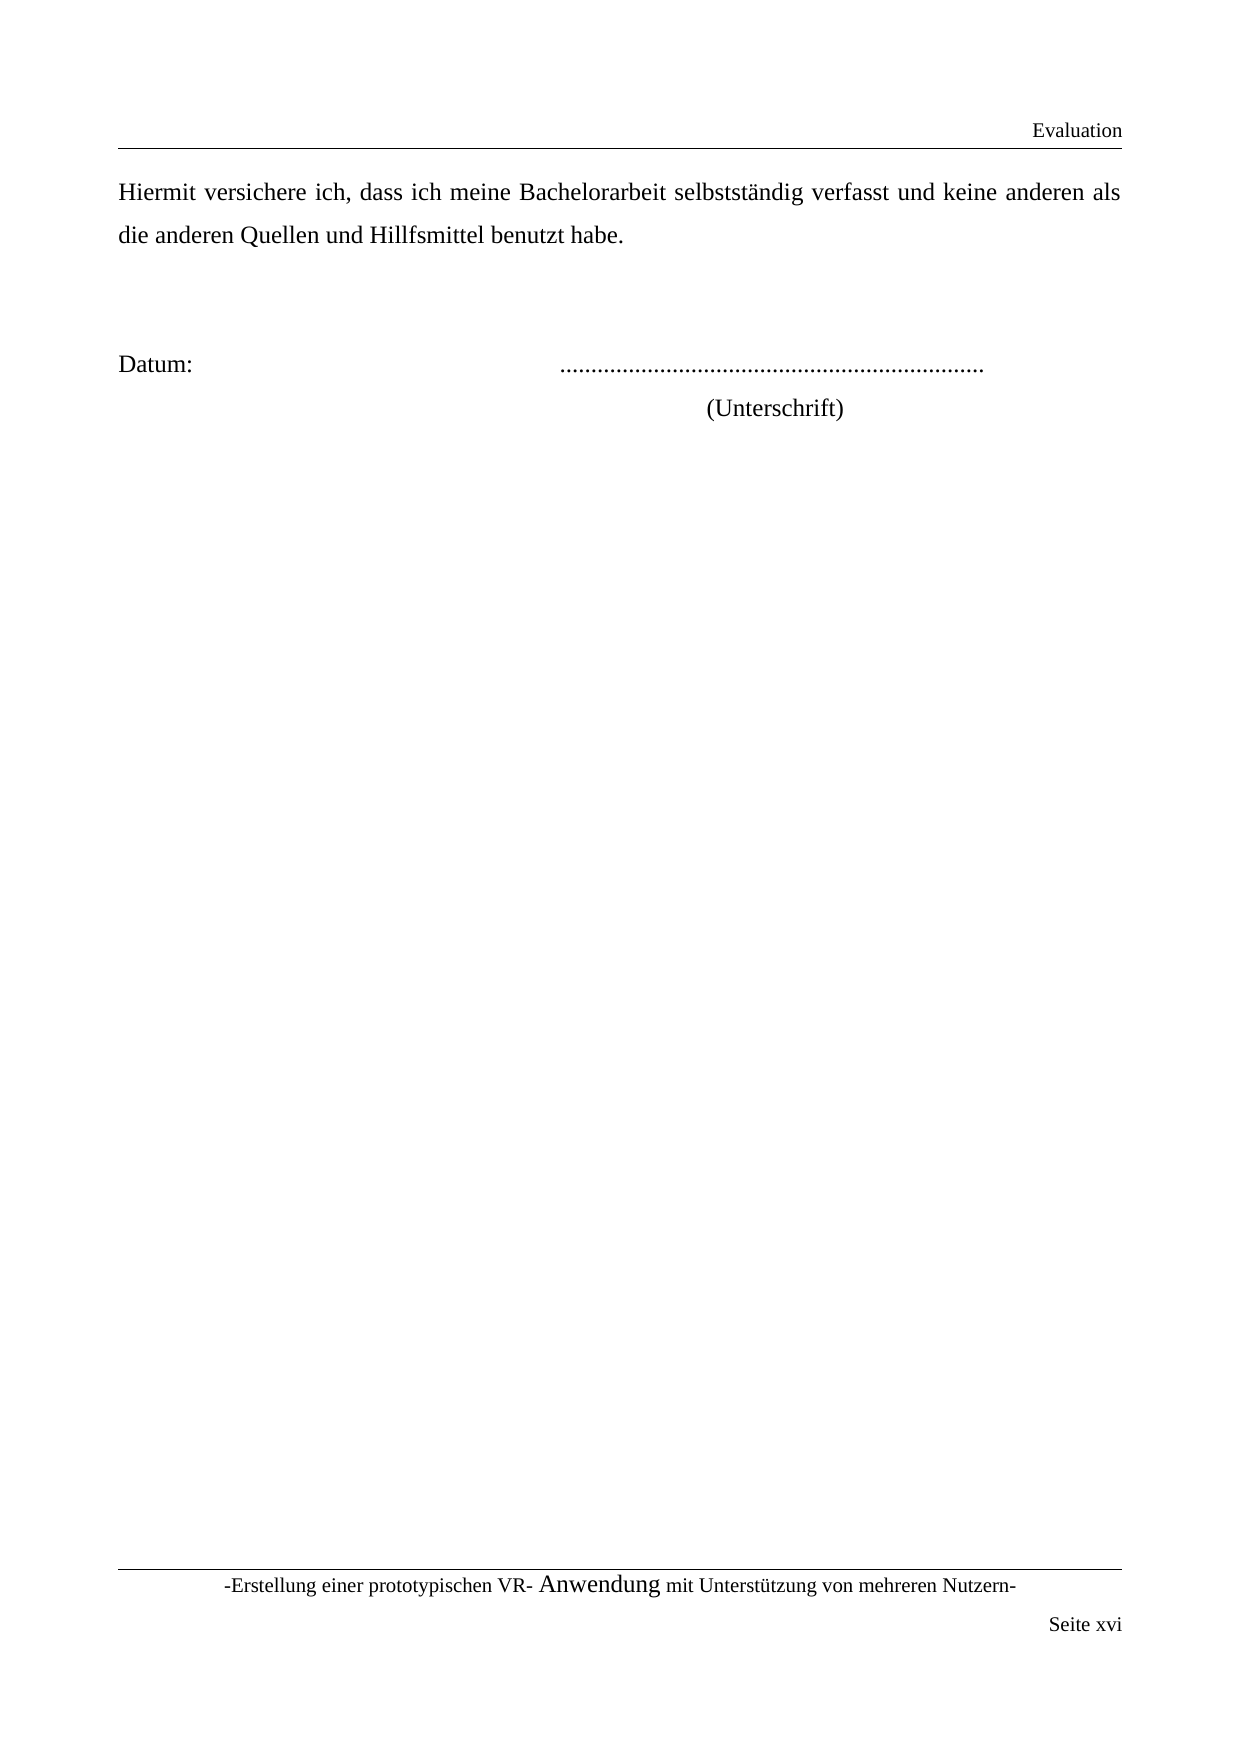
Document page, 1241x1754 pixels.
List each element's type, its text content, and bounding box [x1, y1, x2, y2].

text (Unterschrift) [118, 393, 1122, 421]
text Datum: .................................................................... [118, 349, 1122, 378]
text Hiermit versichere ich, dass ich meine Bachelorarbeit selbstständig verfasst und keine anderen als die anderen Quellen und Hillfsmittel benutzt habe. [118, 177, 1122, 249]
